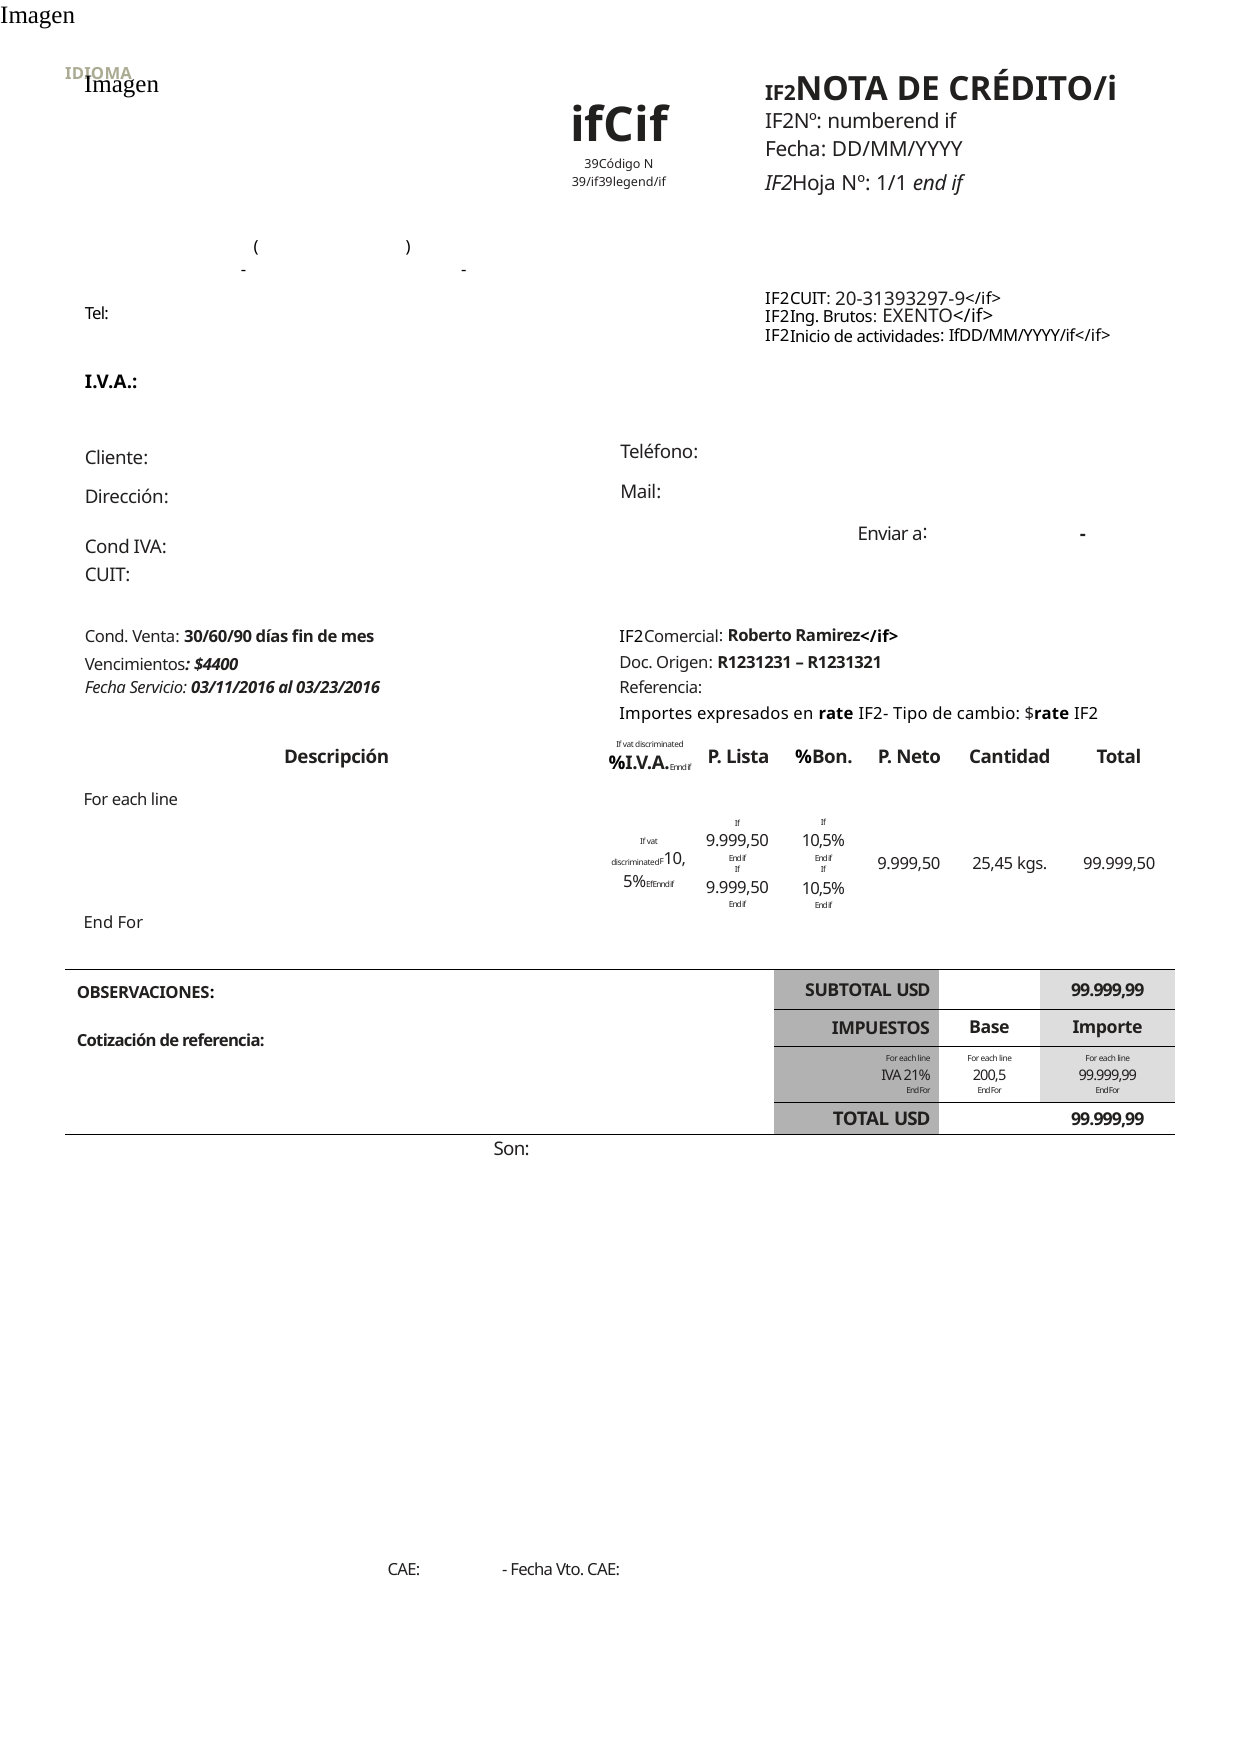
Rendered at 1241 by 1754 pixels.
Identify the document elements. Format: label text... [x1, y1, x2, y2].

table_cell End For [64, 911, 607, 940]
table_cell [939, 1103, 1040, 1134]
table_header [690, 787, 784, 816]
table_cell If 9.999,50 End if If 9.999,50 End if [690, 816, 784, 911]
table_header [1040, 940, 1175, 968]
table_cell [1064, 911, 1174, 940]
table_header For each line [64, 787, 607, 816]
table_cell For each line 200,5 End For [939, 1047, 1040, 1102]
table_cell 99.999,99 [1040, 1103, 1175, 1134]
table_header [862, 787, 955, 816]
table_cell <line.name> [64, 816, 607, 911]
table_header [1064, 787, 1174, 816]
table_cell 99.999,50 [1064, 816, 1174, 911]
table_cell If 10,5% End if If 10,5% End if [785, 816, 862, 911]
table_header [607, 787, 690, 816]
table_cell 99.999,99 [1040, 970, 1175, 1009]
table_cell IMPUESTOS [774, 1010, 939, 1046]
table_cell [955, 911, 1064, 940]
table_cell Base [939, 1010, 1040, 1046]
table_cell SUBTOTAL USD [774, 970, 939, 1009]
table_cell [939, 970, 1040, 1009]
table_cell [607, 911, 690, 940]
table_cell TOTAL USD [774, 1103, 939, 1134]
table_header [955, 787, 1064, 816]
table_cell 25,45 kgs. [955, 816, 1064, 911]
table_header [785, 787, 862, 816]
table_cell [862, 911, 955, 940]
table_header [65, 940, 774, 968]
table_cell [690, 911, 784, 940]
table_cell If vat discriminatedF10,5%EfEnnd if [607, 816, 690, 911]
table_cell For each line 99.999,99 End For [1040, 1047, 1175, 1102]
table_cell Importe [1040, 1010, 1175, 1046]
table_header [774, 940, 939, 968]
table_cell OBSERVACIONES: <o.comment> <if test="o._fields.get('move_currency_id') and o.move_currency_id.name"> Cotización de referencia: <"%s%s = %s%s" % (o.currency_id.name, o.move_inverse_currency_rate, o.move_currency_id.name, o.currency_rate)> </if> [65, 970, 774, 1134]
table_cell For each line IVA 21% End For [774, 1047, 939, 1102]
table_cell Son: <o.currency_id.name or o.company_id.currency_id.name> <number_to_string(o.amount_total)> [65, 1135, 1175, 1166]
table_cell 9.999,50 [862, 816, 955, 911]
table_cell [785, 911, 862, 940]
table_header [939, 940, 1040, 968]
